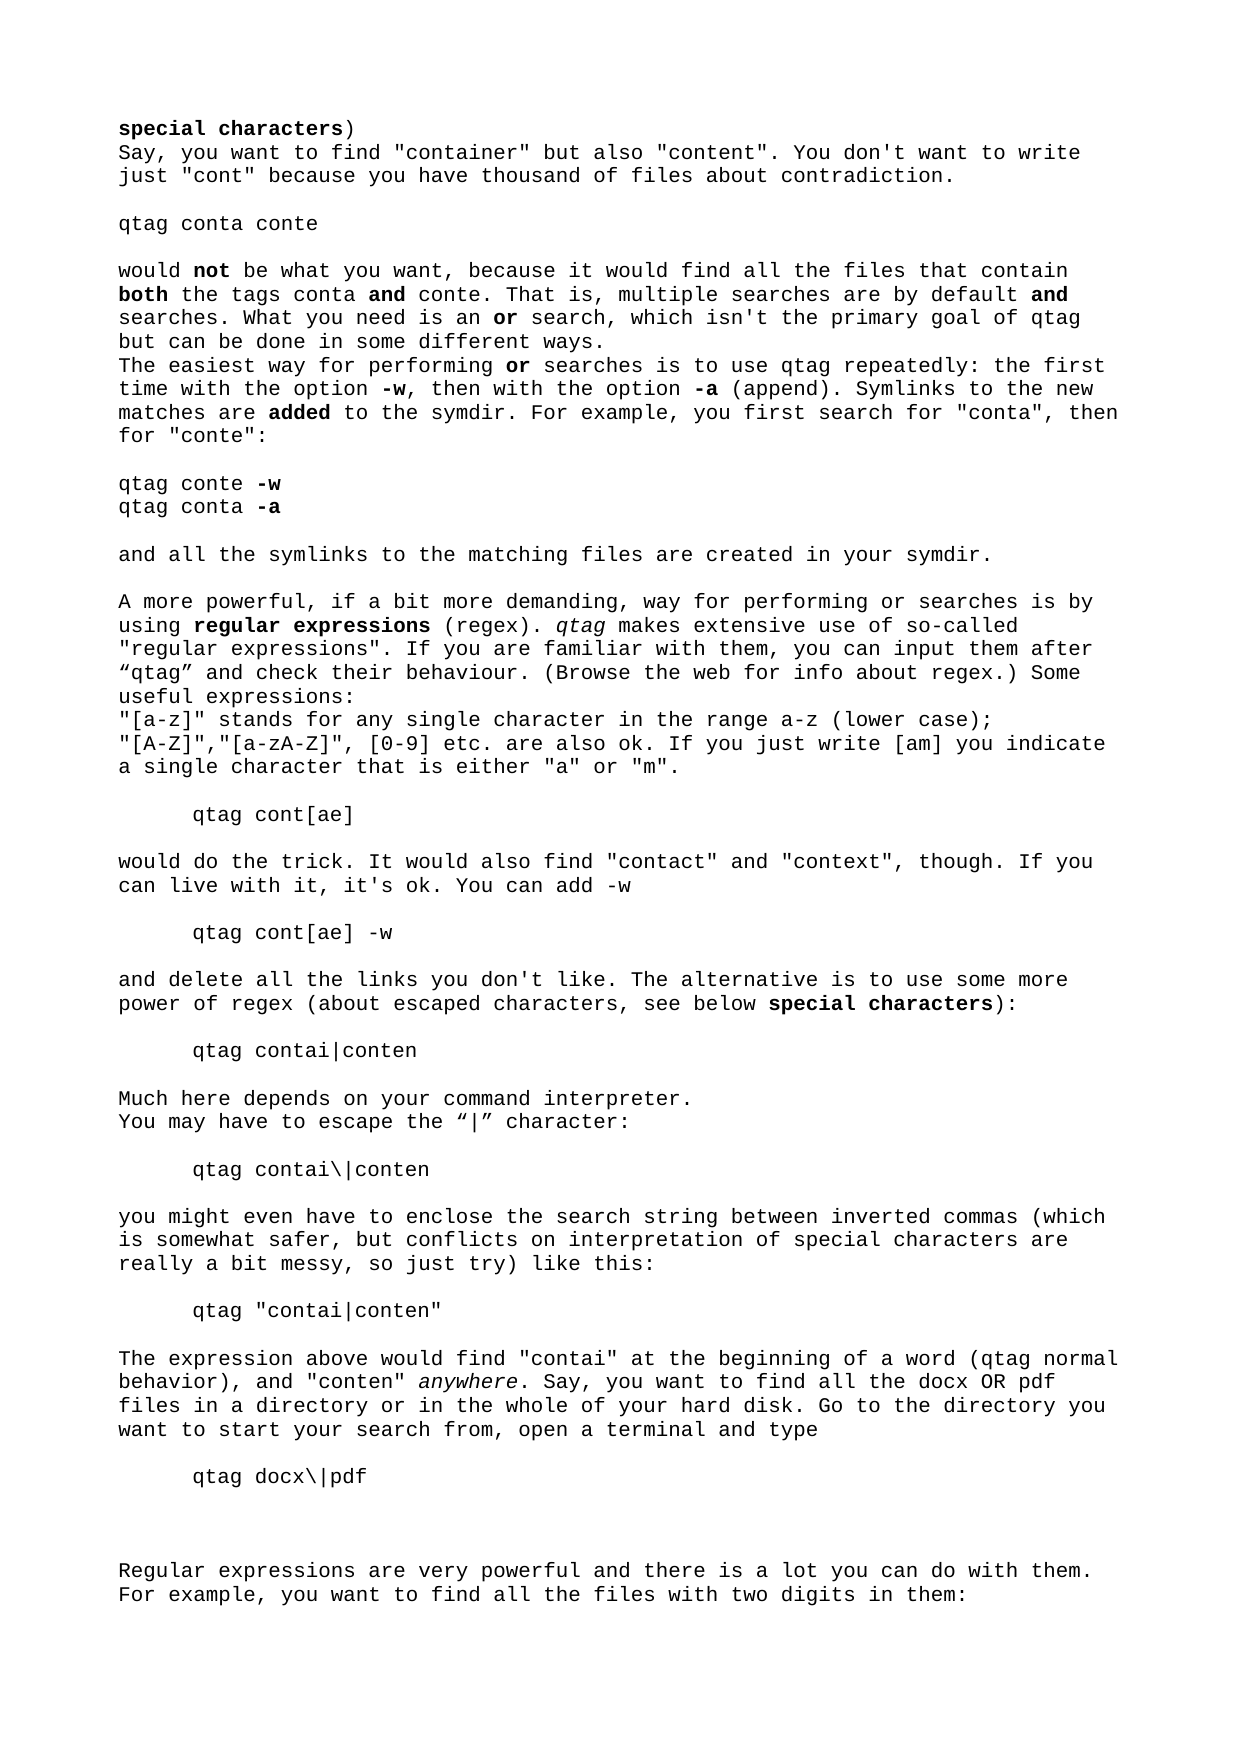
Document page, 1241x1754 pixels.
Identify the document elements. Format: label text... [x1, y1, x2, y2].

text would not be what you want, because it would find all the files that contain both the tags conta and conte. That is, multiple searches are by default and searches. What you need is an or search, which isn't the primary goal of qtag but can be done in some different ways. [118, 260, 1122, 354]
text and delete all the links you don't like. The alternative is to use some more power of regex (about escaped characters, see below special characters): [118, 969, 1122, 1017]
text qtag conte -w [118, 473, 1122, 496]
text qtag conta -a [118, 496, 1122, 520]
text You may have to escape the “|” character: [118, 1111, 1122, 1135]
text qtag "contai|conten" [118, 1300, 1122, 1324]
text The expression above would find "contai" at the beginning of a word (qtag normal behavior), and "conten" anywhere. Say, you want to find all the docx OR pdf files in a directory or in the whole of your hard disk. Go to the directory you want to start your search from, open a terminal and type [118, 1348, 1122, 1442]
text A more powerful, if a bit more demanding, way for performing or searches is by using regular expressions (regex). qtag makes extensive use of so-called "regular expressions". If you are familiar with them, you can input them after “qtag” and check their behaviour. (Browse the web for info about regex.) Some useful expressions: [118, 591, 1122, 709]
text and all the symlinks to the matching files are created in your symdir. [118, 544, 1122, 567]
text special characters) [118, 118, 1122, 142]
text Regular expressions are very powerful and there is a lot you can do with them. [118, 1561, 1122, 1584]
text qtag cont[ae] [118, 804, 1122, 827]
text qtag conta conte [118, 213, 1122, 236]
text Much here depends on your command interpreter. [118, 1088, 1122, 1111]
text Say, you want to find "container" but also "content". You don't want to write just "cont" because you have thousand of files about contradiction. [118, 142, 1122, 189]
text qtag cont[ae] -w [118, 922, 1122, 946]
text For example, you want to find all the files with two digits in them: [118, 1584, 1122, 1608]
text you might even have to enclose the search string between inverted commas (which is somewhat safer, but conflicts on interpretation of special characters are really a bit messy, so just try) like this: [118, 1206, 1122, 1277]
text would do the trick. It would also find "contact" and "context", though. If you can live with it, it's ok. You can add -w [118, 851, 1122, 898]
text "[A-Z]","[a-zA-Z]", [0-9] etc. are also ok. If you just write [am] you indicate a single character that is either "a" or "m". [118, 733, 1122, 780]
text "[a-z]" stands for any single character in the range a-z (lower case); [118, 709, 1122, 733]
text The easiest way for performing or searches is to use qtag repeatedly: the first time with the option -w, then with the option -a (append). Symlinks to the new matches are added to the symdir. For example, you first search for "conta", then for "conte": [118, 354, 1122, 449]
text qtag docx\|pdf [118, 1466, 1122, 1489]
text qtag contai|conten [118, 1040, 1122, 1064]
text qtag contai\|conten [118, 1158, 1122, 1182]
